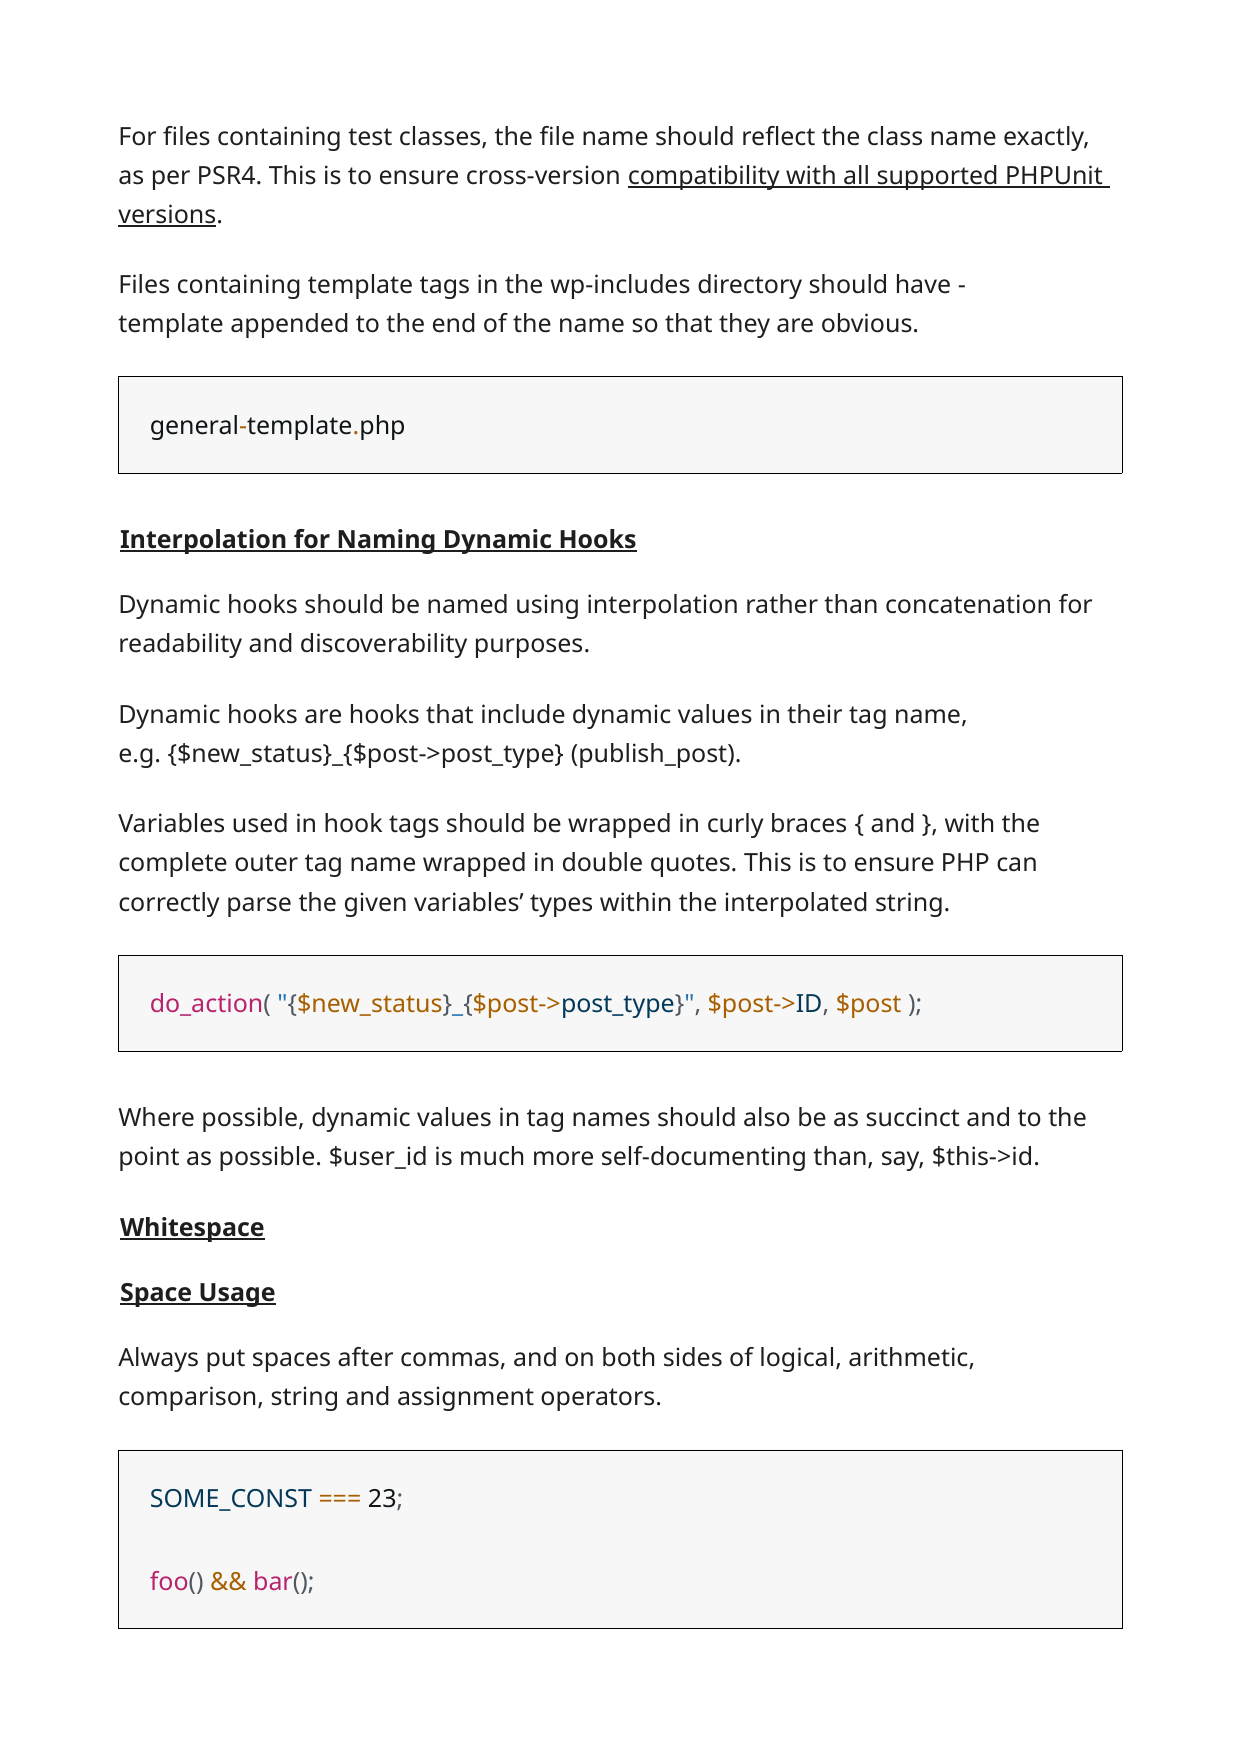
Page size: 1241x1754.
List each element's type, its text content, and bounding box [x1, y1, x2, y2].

subtitle Space Usage [118, 1274, 1122, 1309]
text Dynamic hooks should be named using interpolation rather than concatenation for readability and discoverability purposes. [118, 587, 1122, 660]
text foo() && bar(); [119, 1532, 1122, 1628]
text For files containing test classes, the file name should reflect the class name exactly, as per PSR4. This is to ensure cross-version compatibility with all supported PHPUnit versions. [118, 118, 1122, 231]
subtitle Interpolation for Naming Dynamic Hooks [118, 521, 1122, 556]
text general-template.php [119, 377, 1122, 473]
text Dynamic hooks are hooks that include dynamic values in their tag name, e.g. {$new_status}_{$post->post_type} (publish_post). [118, 696, 1122, 769]
text Where possible, dynamic values in tag names should also be as succinct and to the point as possible. $user_id is much more self-documenting than, say, $this->id. [118, 1100, 1122, 1173]
text do_action( "{$new_status}_{$post->post_type}", $post->ID, $post ); [119, 956, 1122, 1051]
subtitle Whitespace [118, 1209, 1122, 1243]
text Files containing template tags in the wp-includes directory should have -template appended to the end of the name so that they are obvious. [118, 267, 1122, 340]
text Always put spaces after commas, and on both sides of logical, arithmetic, comparison, string and assignment operators. [118, 1340, 1122, 1413]
text Variables used in hook tags should be wrapped in curly braces { and }, with the complete outer tag name wrapped in double quotes. This is to ensure PHP can correctly parse the given variables’ types within the interpolated string. [118, 806, 1122, 918]
text SOME_CONST === 23; [119, 1451, 1122, 1515]
